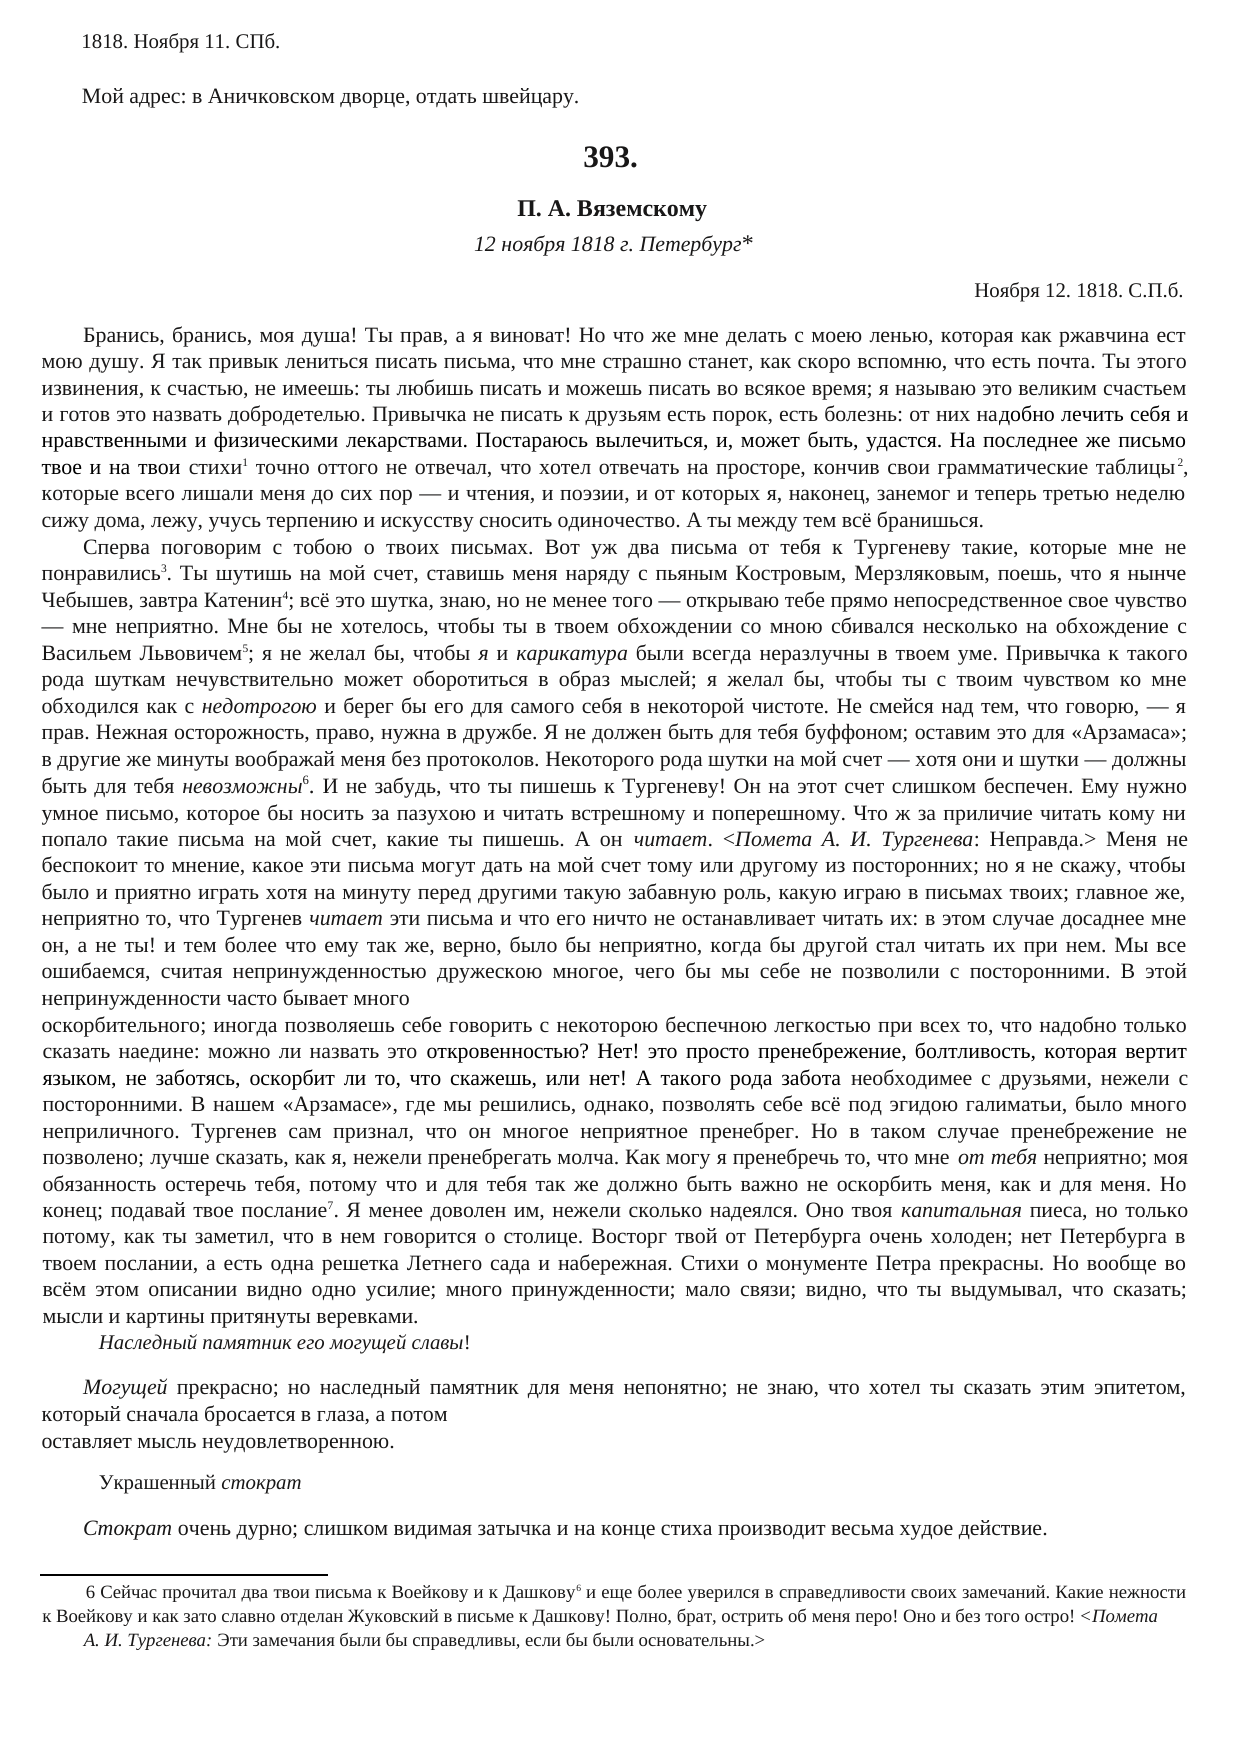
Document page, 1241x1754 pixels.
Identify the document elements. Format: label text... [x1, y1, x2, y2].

text А. И. Тургенева: Эти замечания были бы справедливы, если бы были основательны.> [42, 1629, 1188, 1651]
text Бранись, бранись, моя душа! Ты прав, а я виноват! Но что же мне делать с моею ленью, которая как ржавчина ест мою душу. Я так привык лениться писать письма, что мне страшно станет, как скоро вспомню, что есть почта. Ты этого извинения, к счастью, не имеешь: ты любишь писать и можешь писать во всякое время; я называю это великим счастьем и готов это назвать добродетелью. Привычка не писать к друзьям есть порок, есть болезнь: от них надобно лечить себя и нравственными и физическими лекарствами. Постараюсь вылечиться, и, может быть, удастся. На последнее же письмо твое и на твои стихи1 точно оттого не отвечал, что хотел отвечать на просторе, кончив свои грамматические таблицы2, которые всего лишали меня до сих пор — и чтения, и поэзии, и от которых я, наконец, занемог и теперь третью неделю сижу дома, лежу, учусь терпению и искусству сносить одиночество. А ты между тем всё бранишься. [41, 322, 1188, 532]
text оставляет мысль неудовлетворенною. [41, 1428, 1188, 1453]
subtitle 393. [40, 138, 1181, 174]
text 12 ноября 1818 г. Петербург* [41, 228, 1186, 256]
text П. А. Вяземскому [41, 194, 1183, 222]
text Стократ очень дурно; слишком видимая затычка и на конце стиха производит весьма худое действие. [41, 1515, 1188, 1540]
text Украшенный стократ [99, 1470, 1191, 1494]
text 1818. Ноября 11. СПб. [81, 29, 1191, 53]
text Сперва поговорим с тобою о твоих письмах. Вот уж два письма от тебя к Тургеневу такие, которые мне не понравились3. Ты шутишь на мой счет, ставишь меня наряду с пьяным Костровым, Мерзляковым, поешь, что я нынче Чебышев, завтра Катенин4; всё это шутка, знаю, но не менее того — открываю тебе прямо непосредственное свое чувство — мне неприятно. Мне бы не хотелось, чтобы ты в твоем обхождении со мною сбивался несколько на обхождение с Васильем Львовичем5; я не желал бы, чтобы я и карикатура были всегда неразлучны в твоем уме. Привычка к такого рода шуткам нечувствительно может оборотиться в образ мыслей; я желал бы, чтобы ты с твоим чувством ко мне обходился как с недотрогою и берег бы его для самого себя в некоторой чистоте. Не смейся над тем, что говорю, — я прав. Нежная осторожность, право, нужна в дружбе. Я не должен быть для тебя буффоном; оставим это для «Арзамаса»; в другие же минуты воображай меня без протоколов. Некоторого рода шутки на мой счет — хотя они и шутки — должны быть для тебя невозможны. И не забудь, что ты пишешь к Тургеневу! Он на этот счет слишком беспечен. Ему нужно умное письмо, которое бы носить за пазухою и читать встрешному и поперешному. Что ж за приличие читать кому ни попало такие письма на мой счет, какие ты пишешь. А он читает. <Помета А. И. Тургенева: Неправда.> Меня не беспокоит то мнение, какое эти письма могут дать на мой счет тому или другому из посторонних; но я не скажу, чтобы было и приятно играть хотя на минуту перед другими такую забавную роль, какую играю в письмах твоих; главное же, неприятно то, что Тургенев читает эти письма и что его ничто не останавливает читать их: в этом случае досаднее мне он, а не ты! и тем более что ему так же, верно, было бы неприятно, когда бы другой стал читать их при нем. Мы все ошибаемся, считая непринужденностью дружескою многое, чего бы мы себе не позволили с посторонними. В этой непринужденности часто бывает много [41, 534, 1188, 1010]
text Мой адрес: в Аничковском дворце, отдать швейцару. [82, 83, 1188, 108]
text Могущей прекрасно; но наследный памятник для меня непонятно; не знаю, что хотел ты сказать этим эпитетом, который сначала бросается в глаза, а потом [41, 1374, 1188, 1426]
text Сейчас прочитал два твои письма к Воейкову и к Дашкову6 и еще более уверился в справедливости своих замечаний. Какие нежности к Воейкову и как зато славно отделан Жуковский в письме к Дашкову! Полно, брат, острить об меня перо! Оно и без того остро! <Помета [42, 1581, 1187, 1626]
text Наследный памятник его могущей славы! [99, 1330, 981, 1354]
text Ноября 12. 1818. С.П.б. [82, 278, 1183, 302]
text оскорбительного; иногда позволяешь себе говорить с некоторою беспечною легкостью при всех то, что надобно только сказать наедине: можно ли назвать это откровенностью? Нет! это просто пренебрежение, болтливость, которая вертит языком, не заботясь, оскорбит ли то, что скажешь, или нет! А такого рода забота необходимее с друзьями, нежели с посторонними. В нашем «Арзамасе», где мы решились, однако, позволять себе всё под эгидою галиматьи, было много неприличного. Тургенев сам признал, что он многое неприятное пренебрег. Но в таком случае пренебрежение не позволено; лучше сказать, как я, нежели пренебрегать молча. Как могу я пренебречь то, что мне от тебя неприятно; моя обязанность остеречь тебя, потому что и для тебя так же должно быть важно не оскорбить меня, как и для меня. Но конец; подавай твое послание7. Я менее доволен им, нежели сколько надеялся. Оно твоя капитальная пиеса, но только потому, как ты заметил, что в нем говорится о столице. Восторг твой от Петербурга очень холоден; нет Петербурга в твоем послании, а есть одна решетка Летнего сада и набережная. Стихи о монументе Петра прекрасны. Но вообще во всём этом описании видно одно усилие; много принужденности; мало связи; видно, что ты выдумывал, что сказать; мысли и картины притянуты веревками. [41, 1012, 1188, 1328]
